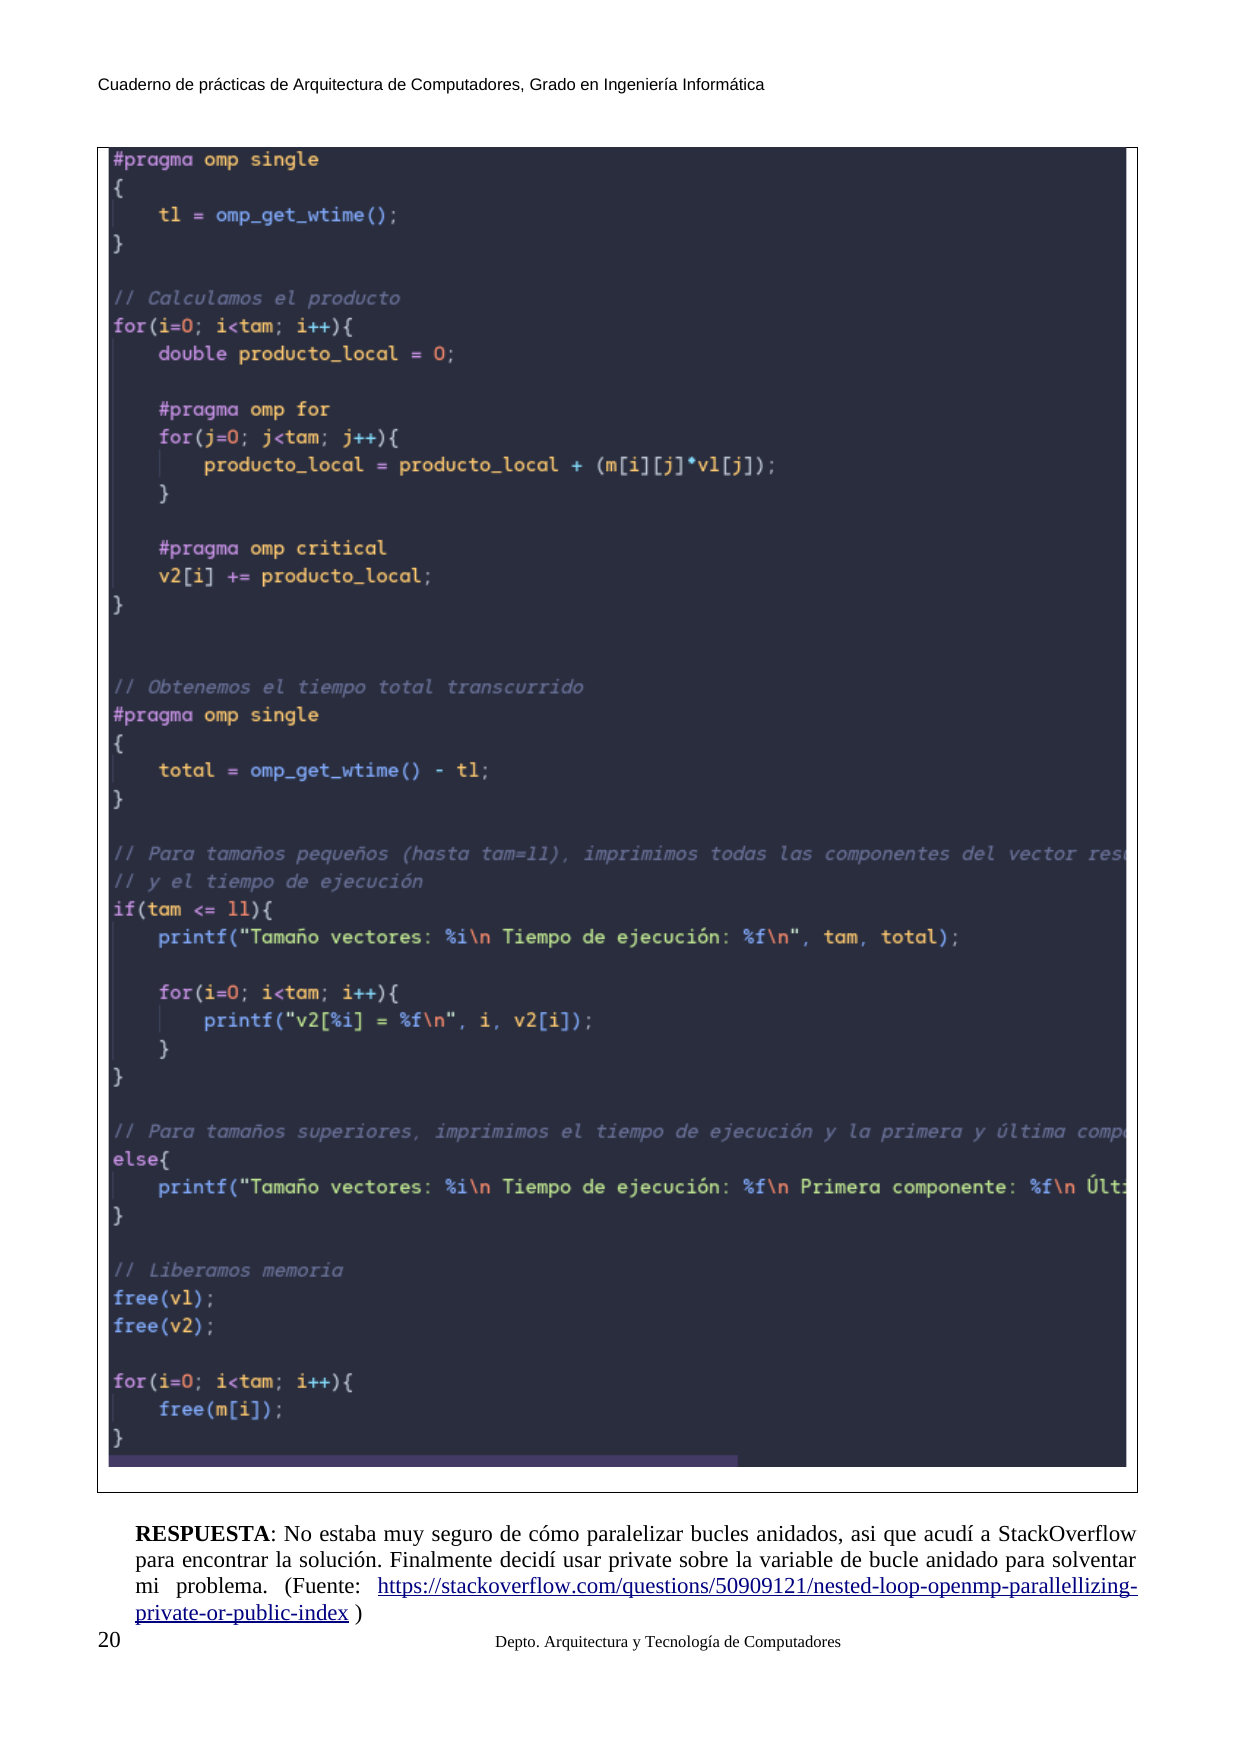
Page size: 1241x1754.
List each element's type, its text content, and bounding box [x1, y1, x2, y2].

picture [108, 147, 1127, 1467]
table_header [98, 148, 1137, 1492]
text RESPUESTA: No estaba muy seguro de cómo paralelizar bucles anidados, asi que acudí a StackOverflow para encontrar la solución. Finalmente decidí usar private sobre la variable de bucle anidado para solventar mi problema. (Fuente: https://stackoverflow.com/questions/50909121/nested-loop-openmp-parallellizing-private-or-public-index ) [135, 1519, 1138, 1625]
